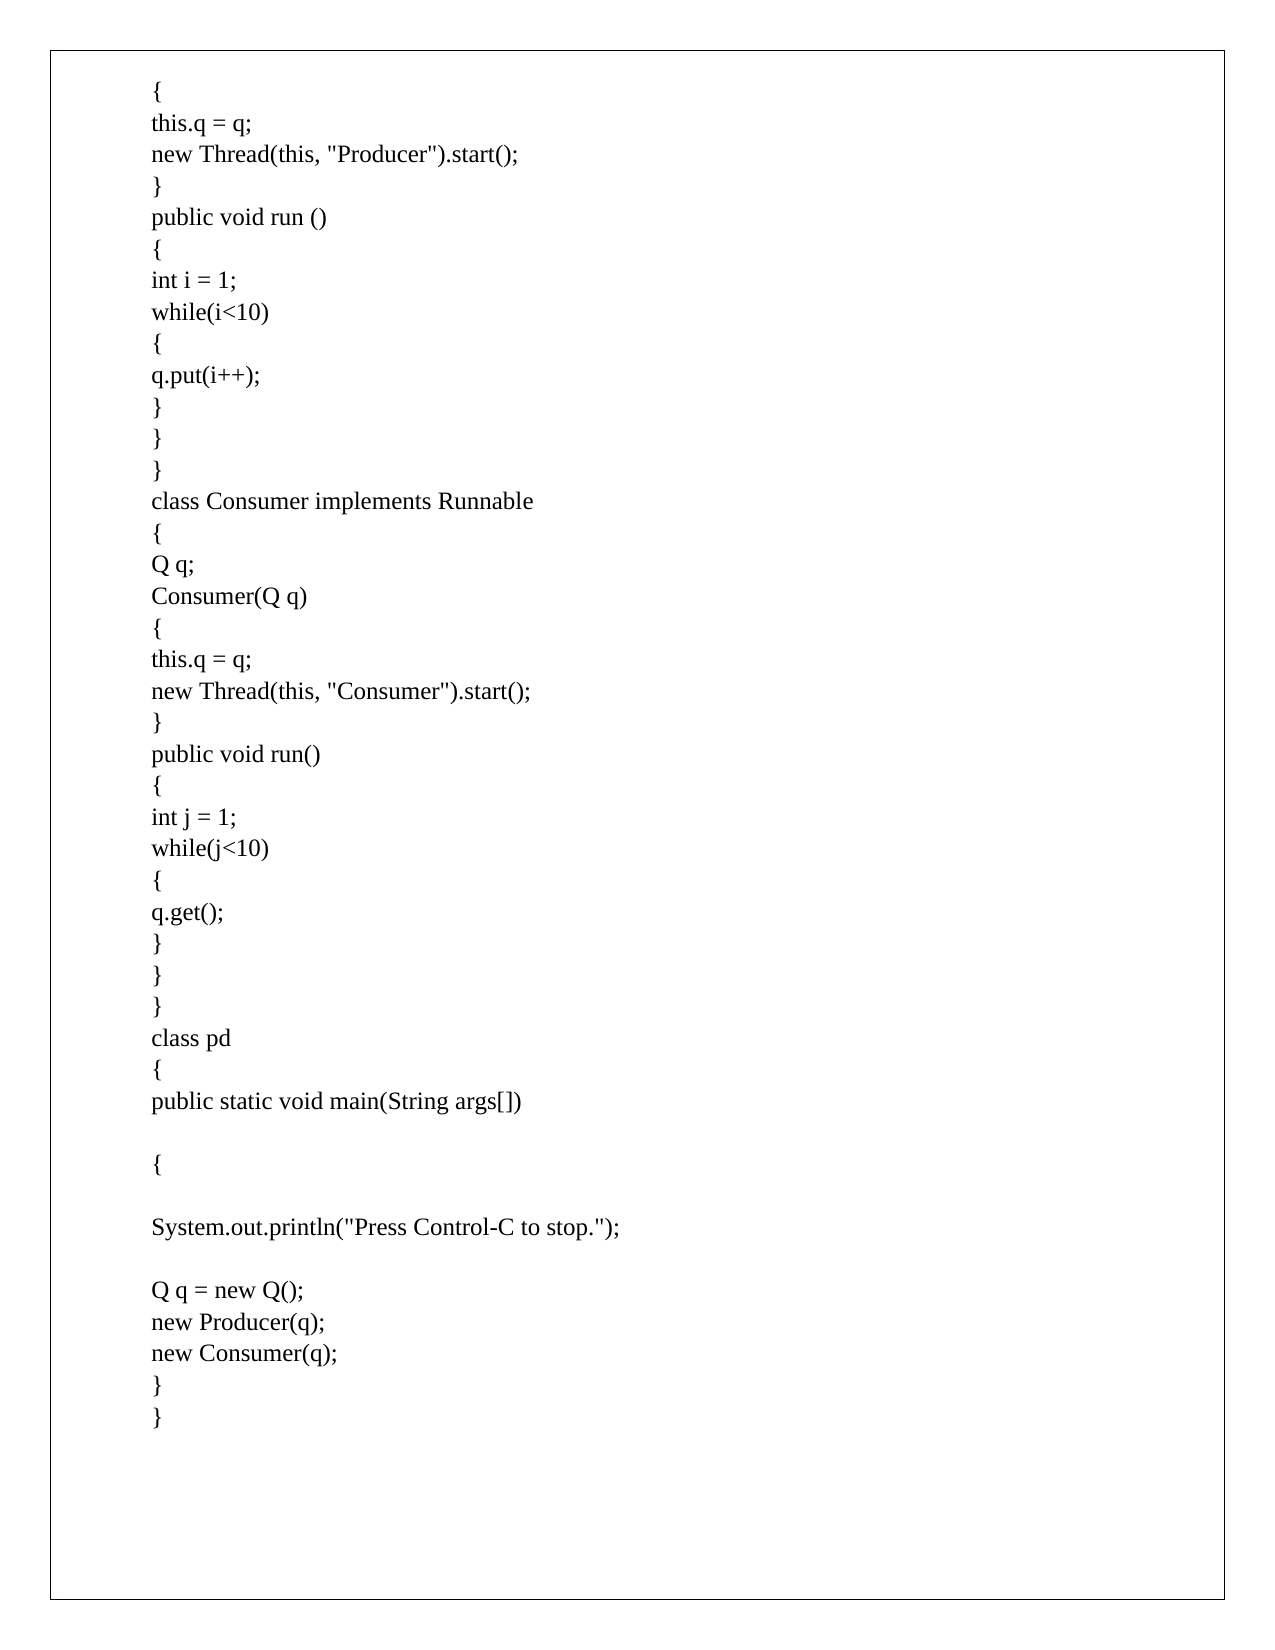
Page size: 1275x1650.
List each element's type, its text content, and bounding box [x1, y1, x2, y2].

text public void run() [151, 739, 1124, 768]
text Consumer(Q q) [151, 581, 1124, 610]
text q.get(); [151, 897, 1124, 925]
text System.out.println("Press Control-C to stop."); [151, 1212, 1124, 1241]
text } [151, 392, 1124, 420]
text while(j<10) [151, 833, 1124, 862]
text } [151, 707, 1124, 736]
text } [151, 455, 1124, 483]
text int i = 1; [151, 265, 1124, 294]
text int j = 1; [151, 802, 1124, 831]
text while(i<10) [151, 297, 1124, 326]
text } [151, 928, 1124, 957]
text { [151, 1149, 1124, 1178]
text { [151, 865, 1124, 894]
text new Producer(q); [151, 1307, 1124, 1336]
text { [151, 1054, 1124, 1083]
text { [151, 518, 1124, 547]
text { [151, 76, 1124, 105]
text public static void main(String args[]) [151, 1086, 1124, 1115]
text class pd [151, 1023, 1124, 1052]
text { [151, 328, 1124, 357]
text q.put(i++); [151, 360, 1124, 389]
text } [151, 1370, 1124, 1399]
text } [151, 1402, 1124, 1430]
text public void run () [151, 202, 1124, 231]
text class Consumer implements Runnable [151, 486, 1124, 515]
text Q q = new Q(); [151, 1275, 1124, 1304]
text Q q; [151, 549, 1124, 578]
text } [151, 171, 1124, 199]
text new Consumer(q); [151, 1338, 1124, 1367]
text } [151, 960, 1124, 988]
text } [151, 991, 1124, 1020]
text { [151, 770, 1124, 799]
text new Thread(this, "Consumer").start(); [151, 676, 1124, 704]
text { [151, 613, 1124, 641]
text this.q = q; [151, 644, 1124, 673]
text this.q = q; [151, 108, 1124, 136]
text } [151, 423, 1124, 452]
text { [151, 234, 1124, 263]
text new Thread(this, "Producer").start(); [151, 139, 1124, 168]
